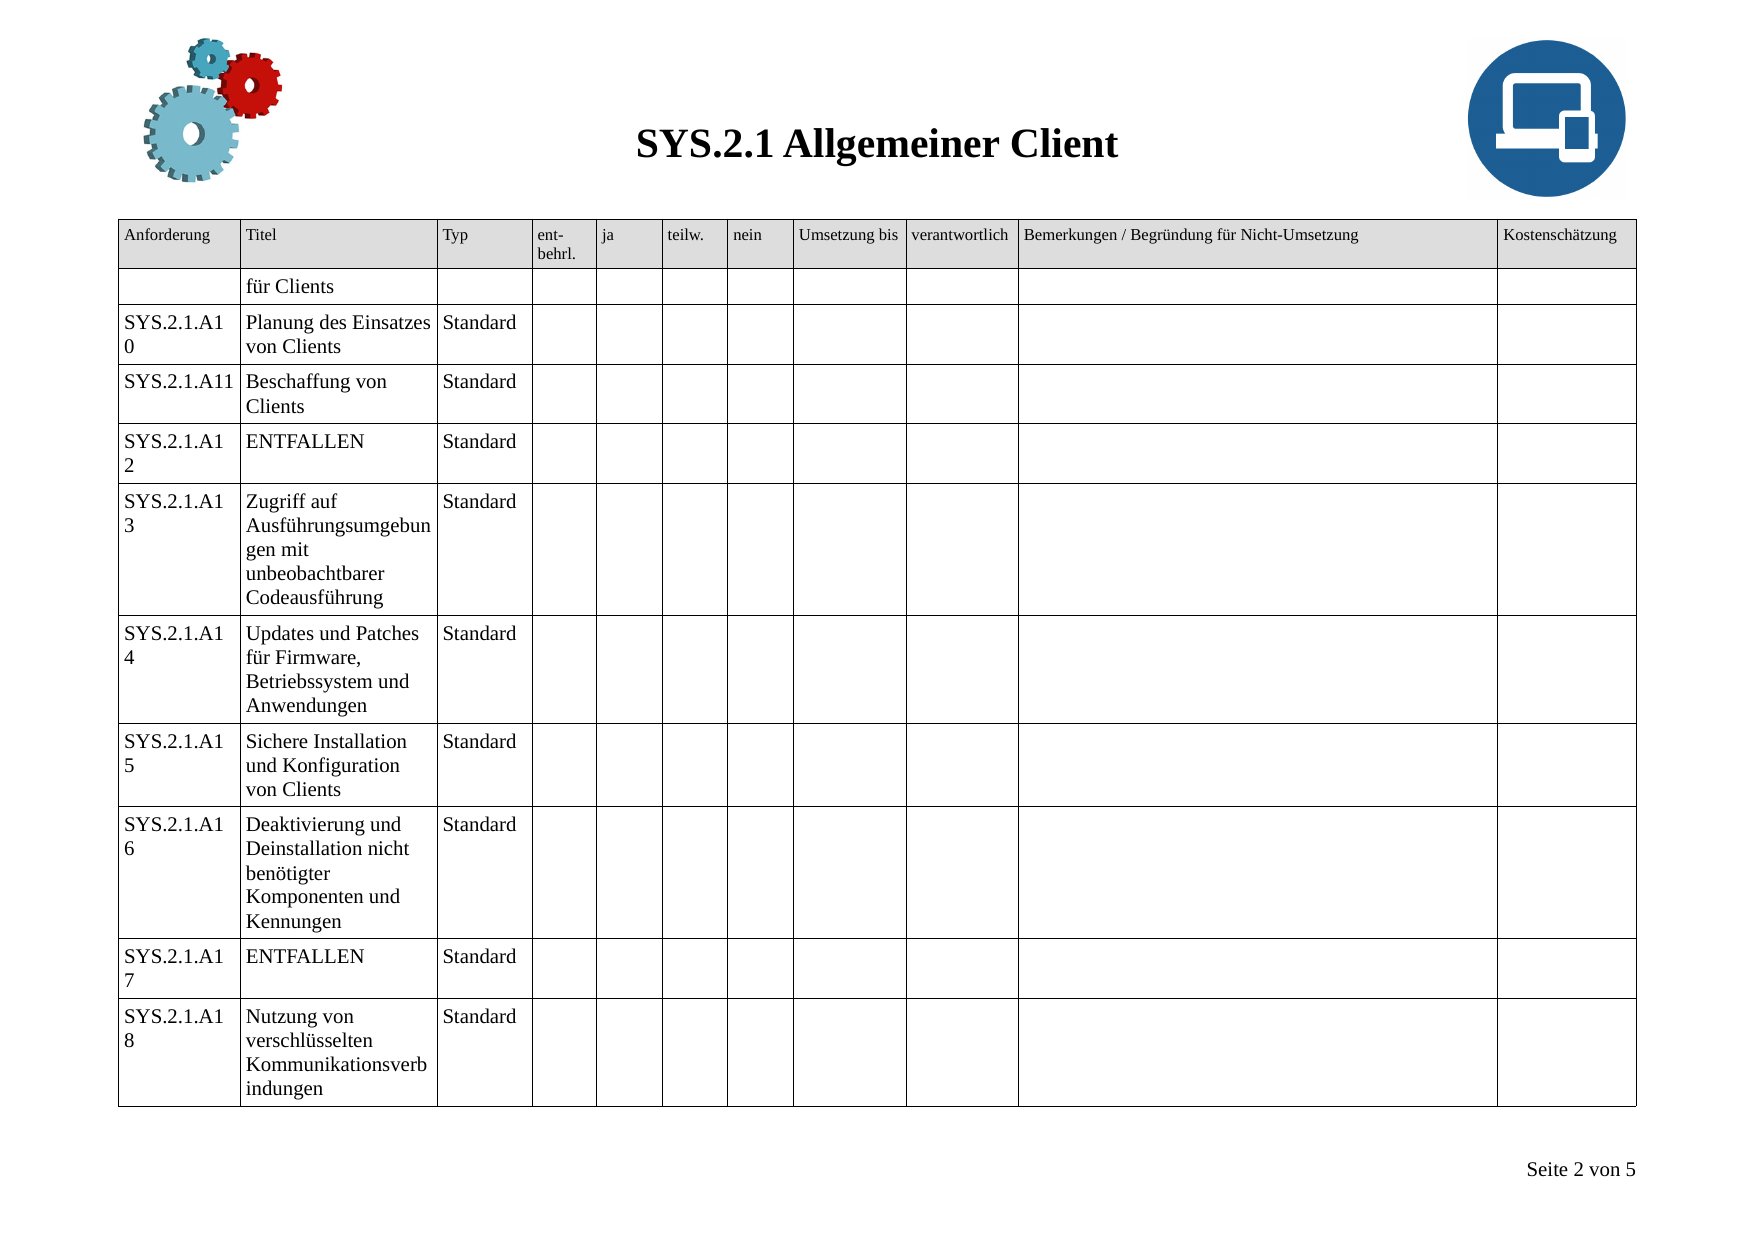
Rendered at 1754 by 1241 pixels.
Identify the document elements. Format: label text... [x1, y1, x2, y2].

table_cell [728, 424, 793, 483]
table_header Kostenschätzung [1498, 220, 1636, 268]
table_cell [533, 269, 596, 304]
table_cell [1019, 269, 1497, 304]
table_cell Standard [438, 724, 532, 806]
table_cell [728, 724, 793, 806]
table_cell [533, 807, 596, 938]
table_cell ENTFALLEN [241, 939, 437, 998]
table_cell [663, 616, 727, 723]
table_cell [597, 999, 662, 1106]
picture [1466, 38, 1627, 198]
table_cell für Clients [241, 269, 437, 304]
table_cell [794, 484, 906, 615]
table_header Titel [241, 220, 437, 268]
table_cell [794, 807, 906, 938]
table_cell [119, 269, 240, 304]
table_header verantwortlich [907, 220, 1018, 268]
picture [119, 29, 304, 189]
table_cell [1498, 269, 1636, 304]
table_cell Planung des Einsatzes von Clients [241, 305, 437, 364]
table_cell SYS.2.1.A11 [119, 365, 240, 423]
table_cell [597, 616, 662, 723]
table_cell SYS.2.1.A18 [119, 999, 240, 1106]
table_cell [533, 999, 596, 1106]
table_cell [794, 616, 906, 723]
table_cell [794, 939, 906, 998]
table_cell [1019, 616, 1497, 723]
table_cell [1498, 424, 1636, 483]
table_cell [907, 484, 1018, 615]
table_cell SYS.2.1.A13 [119, 484, 240, 615]
table_cell [907, 807, 1018, 938]
table_cell [907, 269, 1018, 304]
table_cell [533, 616, 596, 723]
table_cell Deaktivierung und Deinstallation nicht benötigter Komponenten und Kennungen [241, 807, 437, 938]
table_cell Standard [438, 305, 532, 364]
table_header ja [597, 220, 662, 268]
table_cell [663, 365, 727, 423]
table_cell [794, 999, 906, 1106]
table_cell [907, 424, 1018, 483]
table_cell SYS.2.1.A16 [119, 807, 240, 938]
table_cell [1019, 305, 1497, 364]
table_cell [907, 365, 1018, 423]
table_cell [663, 939, 727, 998]
table_cell [597, 484, 662, 615]
table_cell [1498, 305, 1636, 364]
table_cell [728, 365, 793, 423]
table_cell [794, 269, 906, 304]
table_cell SYS.2.1.A12 [119, 424, 240, 483]
table_cell Zugriff auf Ausführungsumgebungen mit unbeobachtbarer Codeausführung [241, 484, 437, 615]
table_cell [1019, 424, 1497, 483]
table_cell Nutzung von verschlüsselten Kommunikationsverbindungen [241, 999, 437, 1106]
table_cell [533, 939, 596, 998]
table_cell [907, 724, 1018, 806]
table_cell [1019, 365, 1497, 423]
table_cell [663, 724, 727, 806]
table_header Umsetzung bis [794, 220, 906, 268]
table_cell [1019, 724, 1497, 806]
table_cell Beschaffung von Clients [241, 365, 437, 423]
table_cell [663, 424, 727, 483]
table_cell Standard [438, 999, 532, 1106]
table_header ent-behrl. [533, 220, 596, 268]
table_header teilw. [663, 220, 727, 268]
table_cell [533, 424, 596, 483]
table_cell SYS.2.1.A15 [119, 724, 240, 806]
table_cell [907, 616, 1018, 723]
table_cell [1498, 484, 1636, 615]
table_cell [597, 724, 662, 806]
table_cell [907, 999, 1018, 1106]
table_cell SYS.2.1.A10 [119, 305, 240, 364]
table_cell Standard [438, 365, 532, 423]
table_cell [597, 269, 662, 304]
table_cell [663, 484, 727, 615]
table_header Anforderung [119, 220, 240, 268]
table_cell [597, 939, 662, 998]
table_cell [1498, 365, 1636, 423]
table_cell [728, 807, 793, 938]
table_cell [728, 616, 793, 723]
table_cell [1498, 616, 1636, 723]
table_cell [728, 999, 793, 1106]
table_cell [728, 305, 793, 364]
table_cell Standard [438, 807, 532, 938]
table_cell [597, 424, 662, 483]
table_cell [907, 939, 1018, 998]
table_cell [438, 269, 532, 304]
table_cell [907, 305, 1018, 364]
table_cell SYS.2.1.A14 [119, 616, 240, 723]
table_cell Standard [438, 616, 532, 723]
table_cell Updates und Patches für Firmware, Betriebssystem und Anwendungen [241, 616, 437, 723]
table_cell Standard [438, 484, 532, 615]
table_cell [663, 269, 727, 304]
table_cell [1498, 999, 1636, 1106]
table_header nein [728, 220, 793, 268]
table_cell [1019, 999, 1497, 1106]
table_cell [663, 999, 727, 1106]
table_cell [728, 269, 793, 304]
table_cell [533, 365, 596, 423]
table_cell [794, 724, 906, 806]
table_cell [597, 305, 662, 364]
table_header Bemerkungen / Begründung für Nicht-Umsetzung [1019, 220, 1497, 268]
table_cell [728, 939, 793, 998]
table_cell [1019, 807, 1497, 938]
table_cell Sichere Installation und Konfiguration von Clients [241, 724, 437, 806]
table_cell [1019, 939, 1497, 998]
table_cell Standard [438, 424, 532, 483]
table_cell [1019, 484, 1497, 615]
table_cell [794, 305, 906, 364]
table_cell Standard [438, 939, 532, 998]
table_cell [1498, 939, 1636, 998]
table_cell [663, 807, 727, 938]
table_cell [1498, 724, 1636, 806]
table_cell [533, 305, 596, 364]
table_header Typ [438, 220, 532, 268]
table_cell [597, 365, 662, 423]
table_cell [794, 365, 906, 423]
table_cell [533, 484, 596, 615]
table_cell [794, 424, 906, 483]
table_cell [663, 305, 727, 364]
table_cell [728, 484, 793, 615]
table_cell SYS.2.1.A17 [119, 939, 240, 998]
table_cell [533, 724, 596, 806]
table_cell [597, 807, 662, 938]
table_cell ENTFALLEN [241, 424, 437, 483]
table_cell [1498, 807, 1636, 938]
